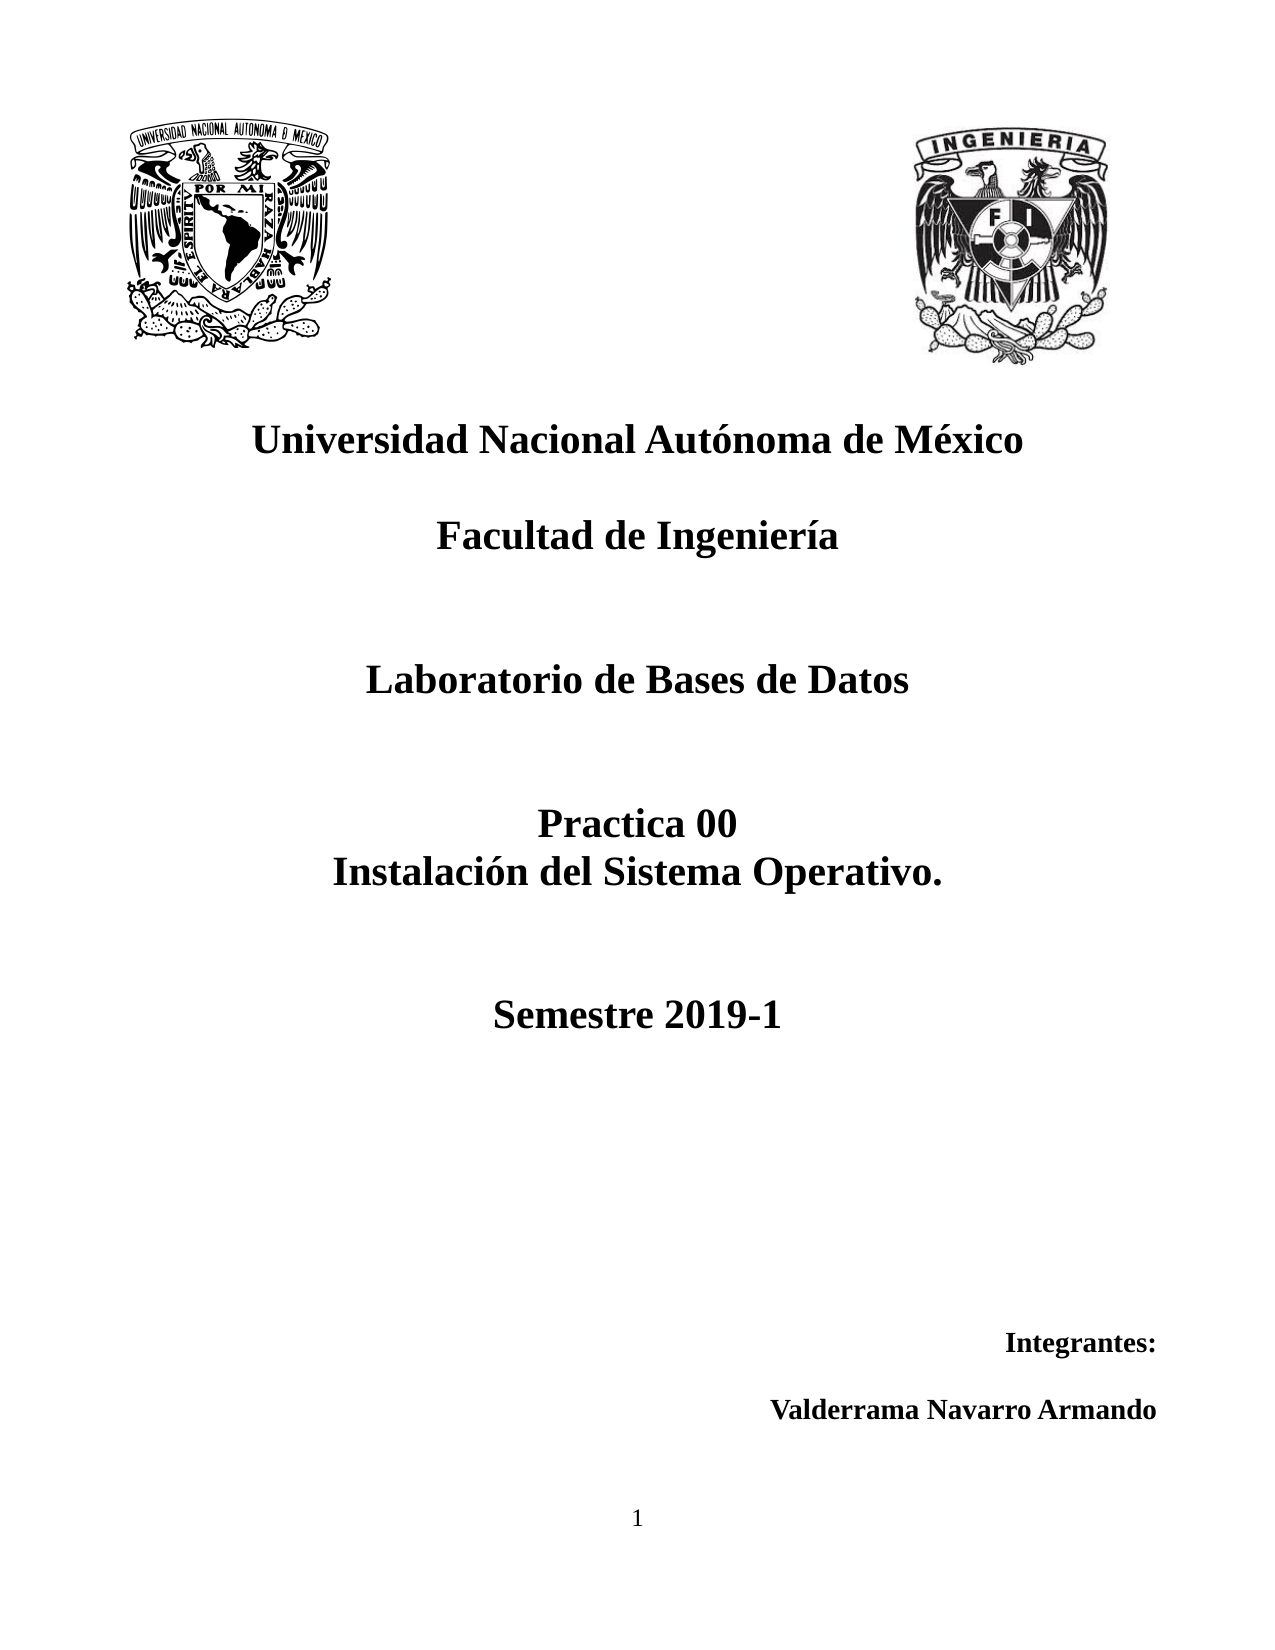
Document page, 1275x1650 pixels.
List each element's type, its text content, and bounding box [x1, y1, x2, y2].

text Universidad Nacional Autónoma de México [118, 415, 1157, 463]
text Integrantes: [118, 1325, 1157, 1359]
text Laboratorio de Bases de Datos [118, 654, 1157, 702]
text Practica 00 [118, 798, 1157, 846]
picture [127, 118, 331, 348]
text Facultad de Ingeniería [118, 511, 1157, 558]
text Valderrama Navarro Armando [118, 1392, 1157, 1426]
picture [906, 118, 1116, 367]
text Instalación del Sistema Operativo. [118, 846, 1157, 894]
text Semestre 2019-1 [118, 990, 1157, 1038]
